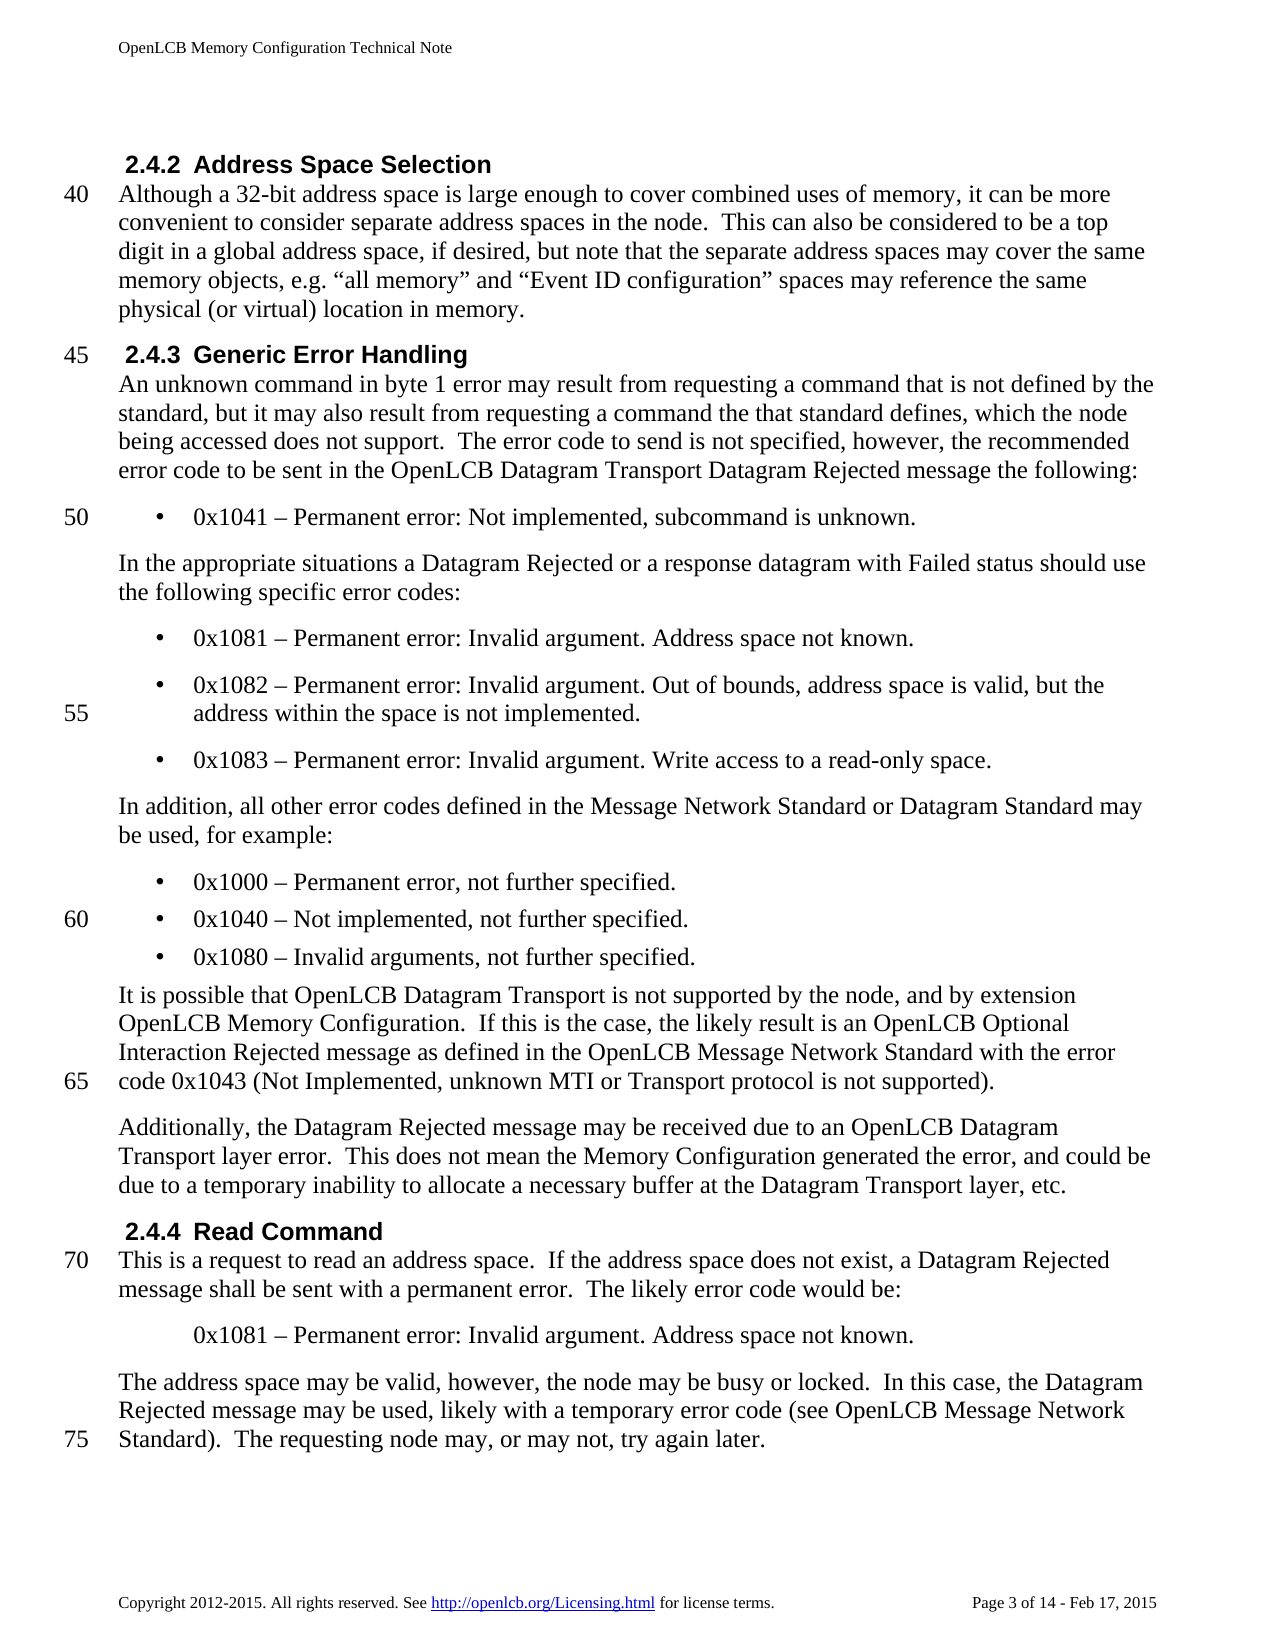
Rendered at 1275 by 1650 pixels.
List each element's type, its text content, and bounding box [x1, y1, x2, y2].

text Additionally, the Datagram Rejected message may be received due to an OpenLCB Datagram Transport layer error. This does not mean the Memory Configuration generated the error, and could be due to a temporary inability to allocate a necessary buffer at the Datagram Transport layer, etc. [118, 1112, 1157, 1199]
subtitle Read Command [118, 1216, 1157, 1245]
text 0x1081 – Permanent error: Invalid argument. Address space not known. [193, 1320, 1157, 1349]
text It is possible that OpenLCB Datagram Transport is not supported by the node, and by extension OpenLCB Memory Configuration. If this is the case, the likely result is an OpenLCB Optional Interaction Rejected message as defined in the OpenLCB Message Network Standard with the error code 0x1043 (Not Implemented, unknown MTI or Transport protocol is not supported). [118, 980, 1157, 1095]
list 0x1083 – Permanent error: Invalid argument. Write access to a read-only space. [156, 745, 1157, 774]
list 0x1000 – Permanent error, not further specified. [156, 867, 1157, 895]
text This is a request to read an address space. If the address space does not exist, a Datagram Rejected message shall be sent with a permanent error. The likely error code would be: [118, 1245, 1157, 1303]
list 0x1040 – Not implemented, not further specified. [156, 904, 1157, 933]
list 0x1080 – Invalid arguments, not further specified. [156, 942, 1157, 971]
subtitle Generic Error Handling [118, 340, 1157, 369]
text An unknown command in byte 1 error may result from requesting a command that is not defined by the standard, but it may also result from requesting a command the that standard defines, which the node being accessed does not support. The error code to send is not specified, however, the recommended error code to be sent in the OpenLCB Datagram Transport Datagram Rejected message the following: [118, 369, 1157, 484]
list 0x1041 – Permanent error: Not implemented, subcommand is unknown. [156, 502, 1157, 530]
list 0x1081 – Permanent error: Invalid argument. Address space not known. [156, 623, 1157, 652]
text The address space may be valid, however, the node may be busy or locked. In this case, the Datagram Rejected message may be used, likely with a temporary error code (see OpenLCB Message Network Standard). The requesting node may, or may not, try again later. [118, 1367, 1157, 1453]
text Although a 32-bit address space is large enough to cover combined uses of memory, it can be more convenient to consider separate address spaces in the node. This can also be considered to be a top digit in a global address space, if desired, but note that the separate address spaces may cover the same memory objects, e.g. “all memory” and “Event ID configuration” spaces may reference the same physical (or virtual) location in memory. [118, 179, 1157, 322]
text In the appropriate situations a Datagram Rejected or a response datagram with Failed status should use the following specific error codes: [118, 548, 1157, 606]
list 0x1082 – Permanent error: Invalid argument. Out of bounds, address space is valid, but the address within the space is not implemented. [156, 670, 1157, 727]
text In addition, all other error codes defined in the Message Network Standard or Datagram Standard may be used, for example: [118, 791, 1157, 849]
subtitle Address Space Selection [118, 150, 1157, 179]
